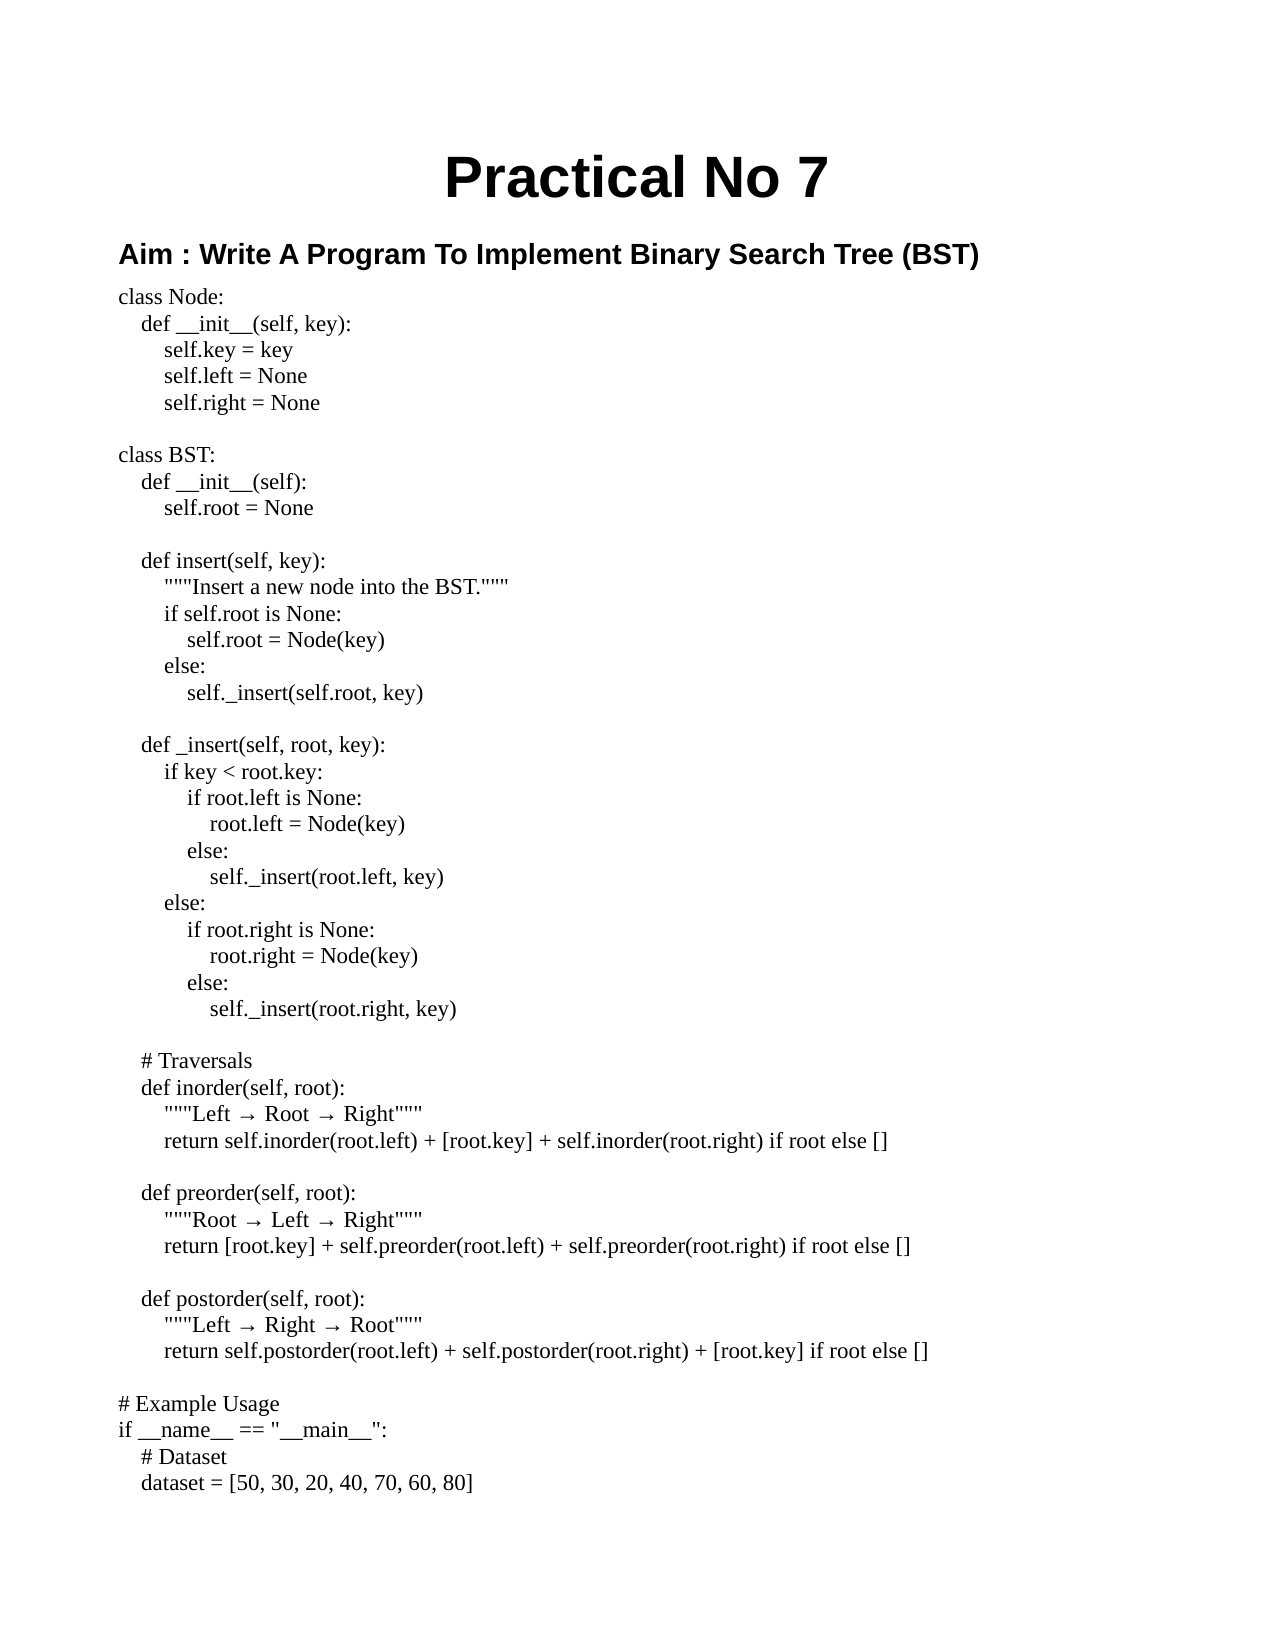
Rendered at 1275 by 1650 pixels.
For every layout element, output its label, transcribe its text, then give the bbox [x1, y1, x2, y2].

text class BST: [118, 441, 1157, 468]
text self._insert(root.left, key) [118, 863, 1157, 889]
text def insert(self, key): [118, 547, 1157, 573]
text """Left → Right → Root""" [118, 1311, 1157, 1337]
text else: [118, 652, 1157, 679]
text # Traversals [118, 1048, 1157, 1074]
text if root.left is None: [118, 784, 1157, 810]
text self.root = None [118, 494, 1157, 521]
text def __init__(self): [118, 468, 1157, 494]
title Practical No 7 [118, 143, 1157, 210]
text if root.right is None: [118, 916, 1157, 942]
text if key < root.key: [118, 758, 1157, 784]
text root.right = Node(key) [118, 942, 1157, 968]
text else: [118, 968, 1157, 995]
text else: [118, 837, 1157, 863]
text self.left = None [118, 362, 1157, 389]
text dataset = [50, 30, 20, 40, 70, 60, 80] [118, 1469, 1157, 1496]
text root.left = Node(key) [118, 810, 1157, 837]
text else: [118, 889, 1157, 916]
text return self.inorder(root.left) + [root.key] + self.inorder(root.right) if root else [] [118, 1127, 1157, 1153]
text self._insert(root.right, key) [118, 995, 1157, 1021]
text if self.root is None: [118, 599, 1157, 626]
text return self.postorder(root.left) + self.postorder(root.right) + [root.key] if root else [] [118, 1337, 1157, 1364]
subtitle Aim : Write A Program To Implement Binary Search Tree (BST) [118, 237, 1157, 271]
text def postorder(self, root): [118, 1285, 1157, 1311]
text self._insert(self.root, key) [118, 679, 1157, 705]
text def inorder(self, root): [118, 1074, 1157, 1100]
text # Dataset [118, 1443, 1157, 1469]
text return [root.key] + self.preorder(root.left) + self.preorder(root.right) if root else [] [118, 1232, 1157, 1258]
text def _insert(self, root, key): [118, 731, 1157, 758]
text # Example Usage [118, 1390, 1157, 1417]
text self.right = None [118, 389, 1157, 415]
text class Node: [118, 283, 1157, 310]
text self.root = Node(key) [118, 626, 1157, 652]
text def __init__(self, key): [118, 310, 1157, 336]
text self.key = key [118, 336, 1157, 362]
text """Root → Left → Right""" [118, 1206, 1157, 1232]
text """Insert a new node into the BST.""" [118, 573, 1157, 599]
text """Left → Root → Right""" [118, 1100, 1157, 1127]
text def preorder(self, root): [118, 1179, 1157, 1206]
text if __name__ == "__main__": [118, 1417, 1157, 1443]
